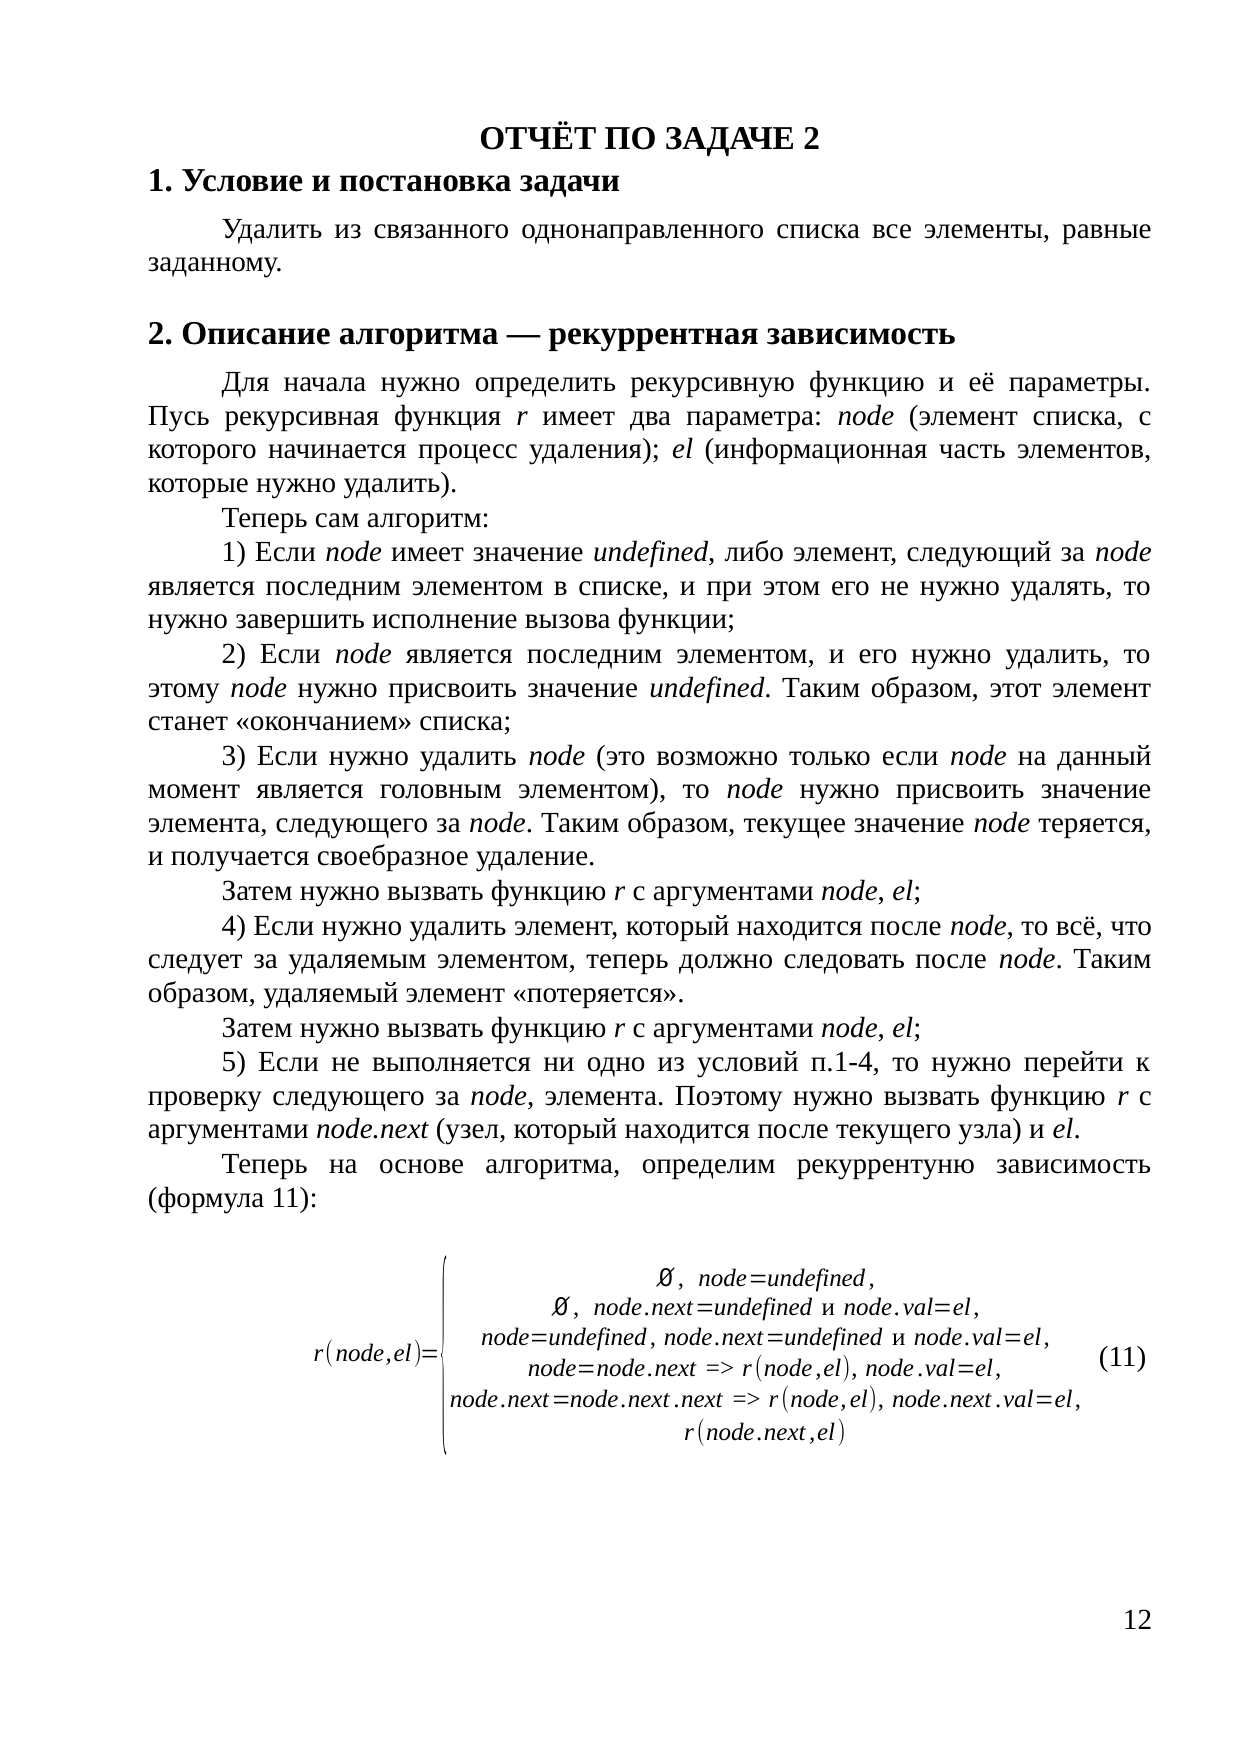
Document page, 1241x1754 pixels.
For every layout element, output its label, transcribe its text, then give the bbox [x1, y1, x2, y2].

table_header [290, 1249, 1087, 1462]
text Затем нужно вызвать функцию r с аргументами node, el; [148, 1010, 1152, 1043]
text 3) Если нужно удалить node (это возможно только если node на данный момент является головным элементом), то node нужно присвоить значение элемента, следующего за node. Таким образом, текущее значение node теряется, и получается своебразное удаление. [148, 738, 1152, 872]
text 2) Если node является последним элементом, и его нужно удалить, то этому node нужно присвоить значение undefined. Таким образом, этот элемент станет «окончанием» списка; [148, 636, 1152, 737]
subtitle 1. Условие и постановка задачи [148, 160, 1152, 198]
text 1) Если node имеет значение undefined, либо элемент, следующий за node является последним элементом в списке, и при этом его не нужно удалять, то нужно завершить исполнение вызова функции; [148, 534, 1152, 635]
subtitle ОТЧЁТ ПО ЗАДАЧЕ 2 [148, 118, 1152, 156]
text Удалить из связанного однонаправленного списка все элементы, равные заданному. [148, 211, 1152, 278]
text Затем нужно вызвать функцию r с аргументами node, el; [148, 873, 1152, 907]
text Теперь сам алгоритм: [148, 500, 1152, 533]
table_header (11) [1087, 1249, 1152, 1462]
text 4) Если нужно удалить элемент, который находится после node, то всё, что следует за удаляемым элементом, теперь должно следовать после node. Таким образом, удаляемый элемент «потеряется». [148, 908, 1152, 1008]
text Для начала нужно определить рекурсивную функцию и её параметры. Пусь рекурсивная функция r имеет два параметра: node (элемент списка, с которого начинается процесс удаления); el (информационная часть элементов, которые нужно удалить). [148, 364, 1152, 498]
subtitle 2. Описание алгоритма — рекуррентная зависимость [148, 314, 1152, 352]
text 5) Если не выполняется ни одно из условий п.1-4, то нужно перейти к проверку следующего за node, элемента. Поэтому нужно вызвать функцию r с аргументами node.next (узел, который находится после текущего узла) и el. [148, 1044, 1152, 1145]
text Теперь на основе алгоритма, определим рекуррентуню зависимость (формула 11): [148, 1146, 1152, 1213]
